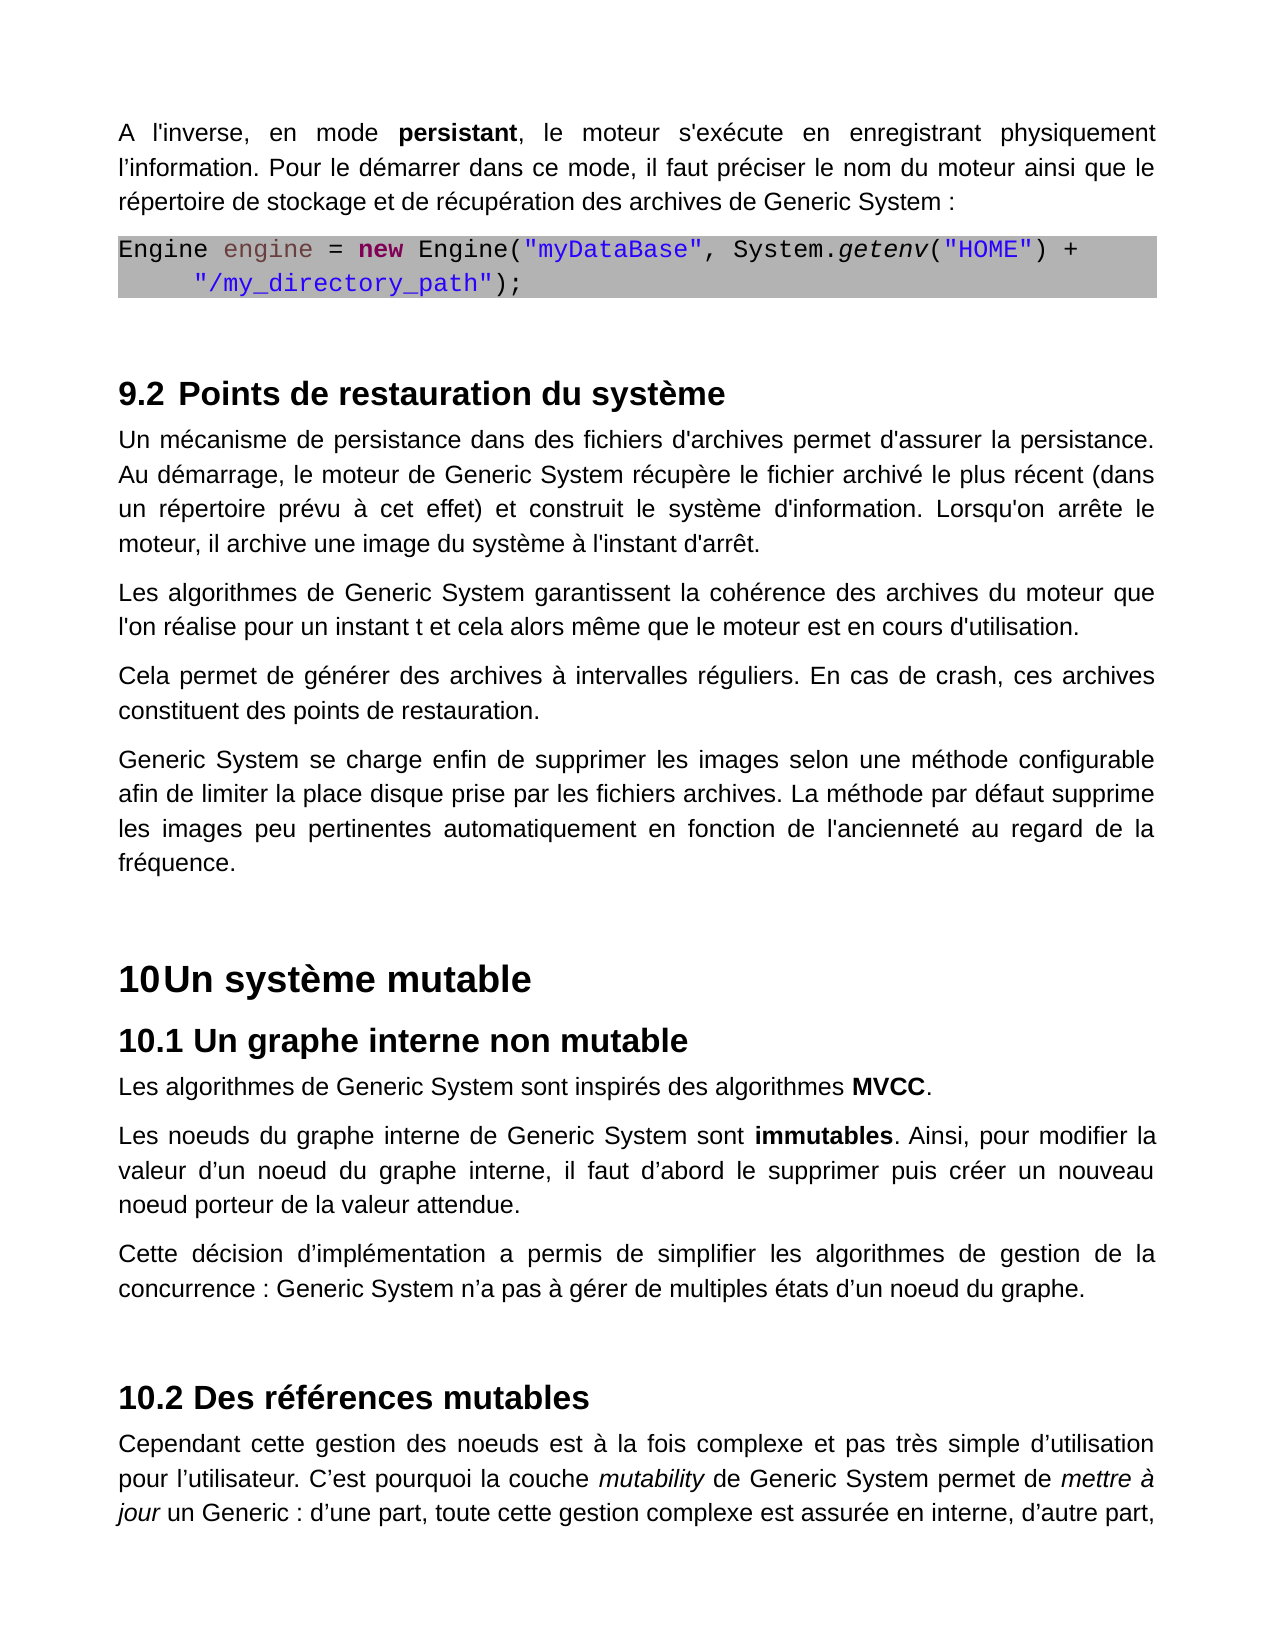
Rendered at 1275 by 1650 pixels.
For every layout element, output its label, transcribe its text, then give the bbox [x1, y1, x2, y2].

text Cette décision d’implémentation a permis de simplifier les algorithmes de gestion de la concurrence : Generic System n’a pas à gérer de multiples états d’un noeud du graphe. [118, 1239, 1157, 1303]
text Un mécanisme de persistance dans des fichiers d'archives permet d'assurer la persistance. Au démarrage, le moteur de Generic System récupère le fichier archivé le plus récent (dans un répertoire prévu à cet effet) et construit le système d'information. Lorsqu'on arrête le moteur, il archive une image du système à l'instant d'arrêt. [118, 425, 1157, 557]
text Les algorithmes de Generic System sont inspirés des algorithmes MVCC. [118, 1072, 1157, 1101]
text Cependant cette gestion des noeuds est à la fois complexe et pas très simple d’utilisation pour l’utilisateur. C’est pourquoi la couche mutability de Generic System permet de mettre à jour un Generic : d’une part, toute cette gestion complexe est assurée en interne, d’autre part, [118, 1429, 1157, 1527]
text Generic System se charge enfin de supprimer les images selon une méthode configurable afin de limiter la place disque prise par les fichiers archives. La méthode par défaut supprime les images peu pertinentes automatiquement en fonction de l'ancienneté au regard de la fréquence. [118, 745, 1157, 877]
text Les noeuds du graphe interne de Generic System sont immutables. Ainsi, pour modifier la valeur d’un noeud du graphe interne, il faut d’abord le supprimer puis créer un nouveau noeud porteur de la valeur attendue. [118, 1121, 1157, 1219]
subtitle Un graphe interne non mutable [118, 1021, 1157, 1060]
text Les algorithmes de Generic System garantissent la cohérence des archives du moteur que l'on réalise pour un instant t et cela alors même que le moteur est en cours d'utilisation. [118, 578, 1157, 641]
subtitle Des références mutables [118, 1378, 1157, 1417]
subtitle Points de restauration du système [118, 374, 1157, 413]
subtitle Un système mutable [118, 957, 1157, 1000]
text Engine engine = new Engine("myDataBase", System.getenv("HOME") + "/my_directory_path"); [118, 236, 1157, 298]
text Cela permet de générer des archives à intervalles réguliers. En cas de crash, ces archives constituent des points de restauration. [118, 661, 1157, 724]
text A l'inverse, en mode persistant, le moteur s'exécute en enregistrant physiquement l’information. Pour le démarrer dans ce mode, il faut préciser le nom du moteur ainsi que le répertoire de stockage et de récupération des archives de Generic System : [118, 118, 1157, 216]
